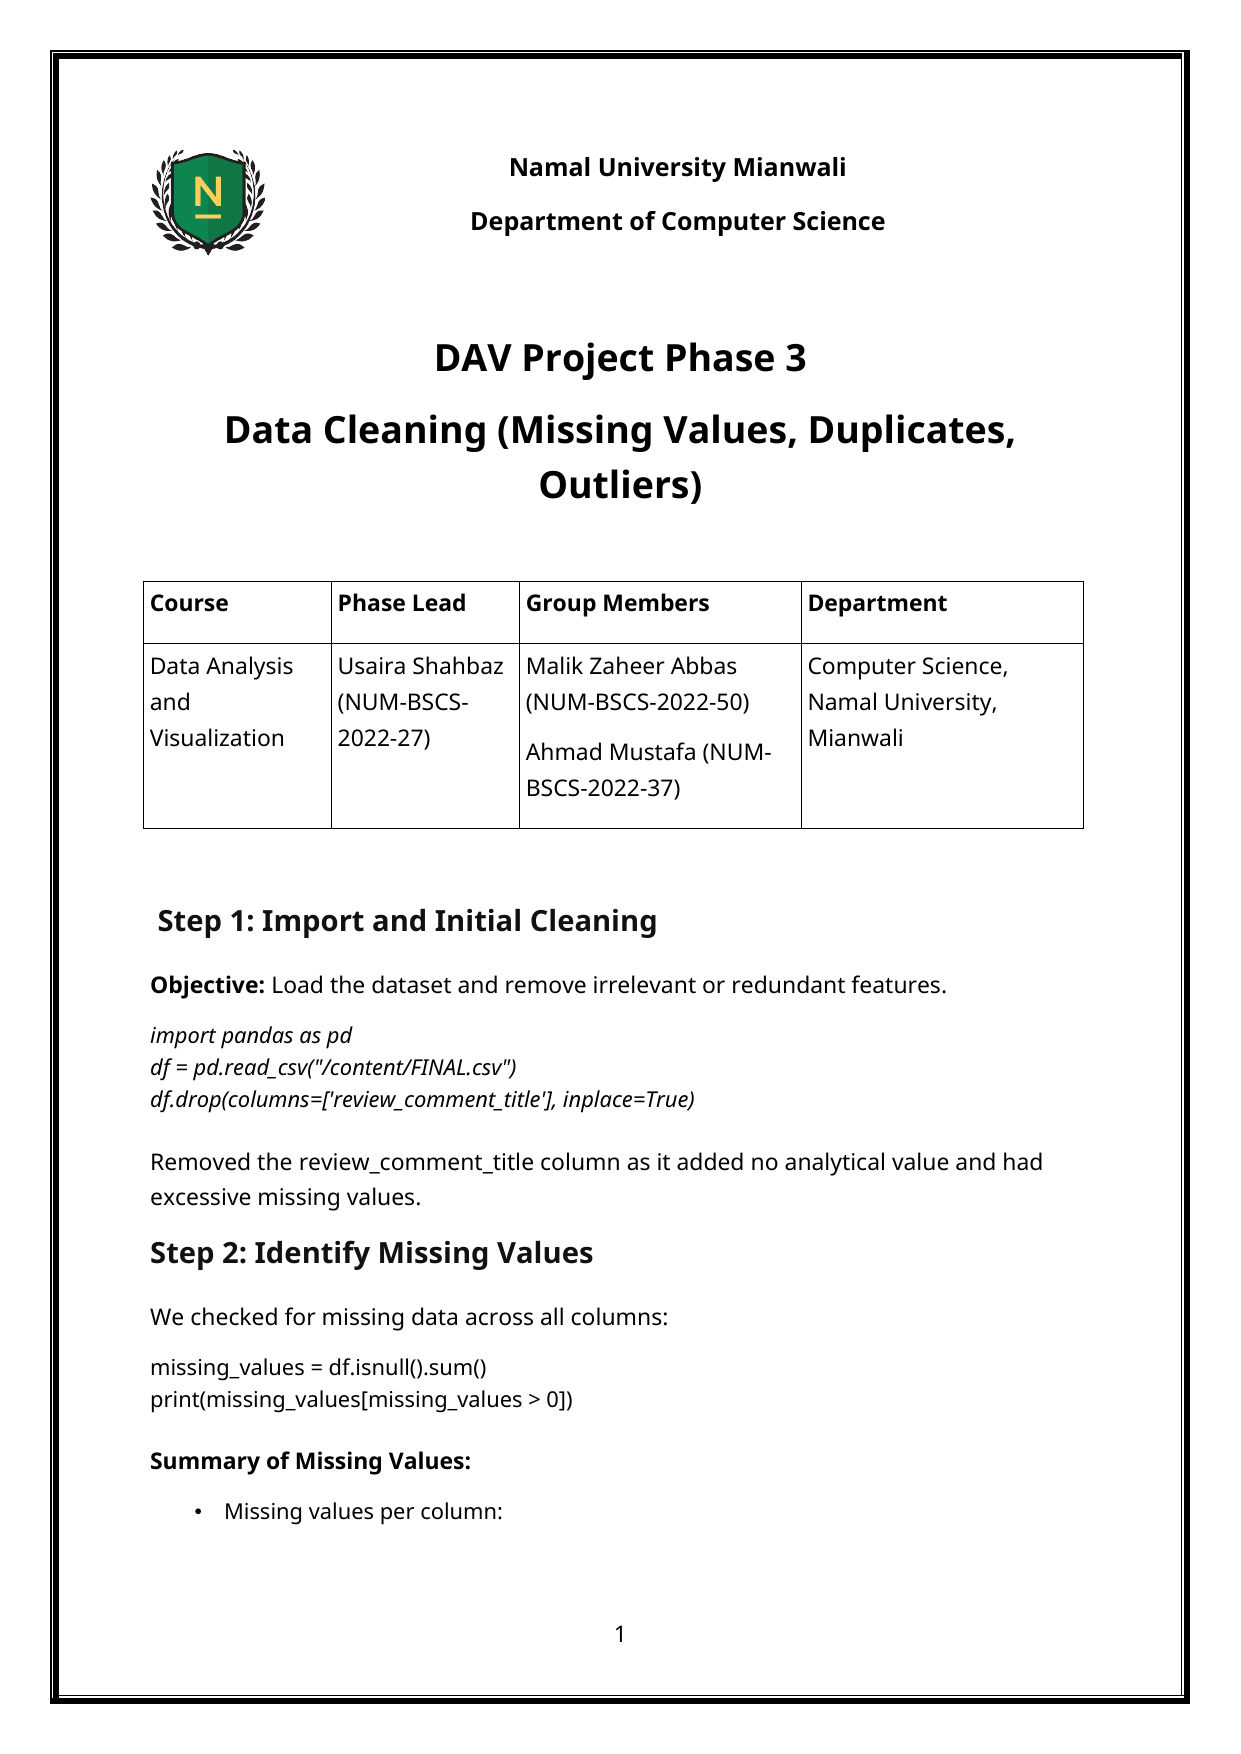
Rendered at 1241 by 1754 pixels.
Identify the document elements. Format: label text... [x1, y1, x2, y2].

text Removed the review_comment_title column as it added no analytical value and had excessive missing values. [150, 1145, 1090, 1213]
subtitle Step 1: Import and Initial Cleaning [150, 900, 1090, 940]
text missing_values = df.isnull().sum() [150, 1352, 1090, 1381]
list Missing values per column: [194, 1496, 1090, 1526]
text DAV Project Phase 3 [150, 332, 1090, 383]
table_header Namal University Mianwali Department of Computer Science [277, 150, 1079, 278]
table_header Course [144, 582, 331, 643]
picture [150, 150, 265, 256]
text df.drop(columns=['review_comment_title'], inplace=True) [150, 1084, 1090, 1114]
table_header Group Members [520, 582, 801, 643]
table_cell Malik Zaheer Abbas (NUM-BSCS-2022-50) Ahmad Mustafa (NUM-BSCS-2022-37) [520, 644, 801, 827]
table_cell Computer Science, Namal University, Mianwali [802, 644, 1083, 827]
text df = pd.read_csv("/content/FINAL.csv") [150, 1052, 1090, 1082]
text print(missing_values[missing_values > 0]) [150, 1384, 1090, 1413]
text import pandas as pd [150, 1020, 1090, 1049]
text Summary of Missing Values: [150, 1445, 1090, 1476]
subtitle Step 2: Identify Missing Values [150, 1232, 1090, 1272]
table_cell Data Analysis and Visualization [144, 644, 331, 827]
text Data Cleaning (Missing Values, Duplicates, Outliers) [150, 403, 1090, 509]
table_header Phase Lead [332, 582, 519, 643]
table_cell Usaira Shahbaz (NUM-BSCS-2022-27) [332, 644, 519, 827]
table_header [139, 150, 277, 278]
text Objective: Load the dataset and remove irrelevant or redundant features. [150, 969, 1090, 1000]
table_header Department [802, 582, 1083, 643]
text We checked for missing data across all columns: [150, 1301, 1090, 1332]
